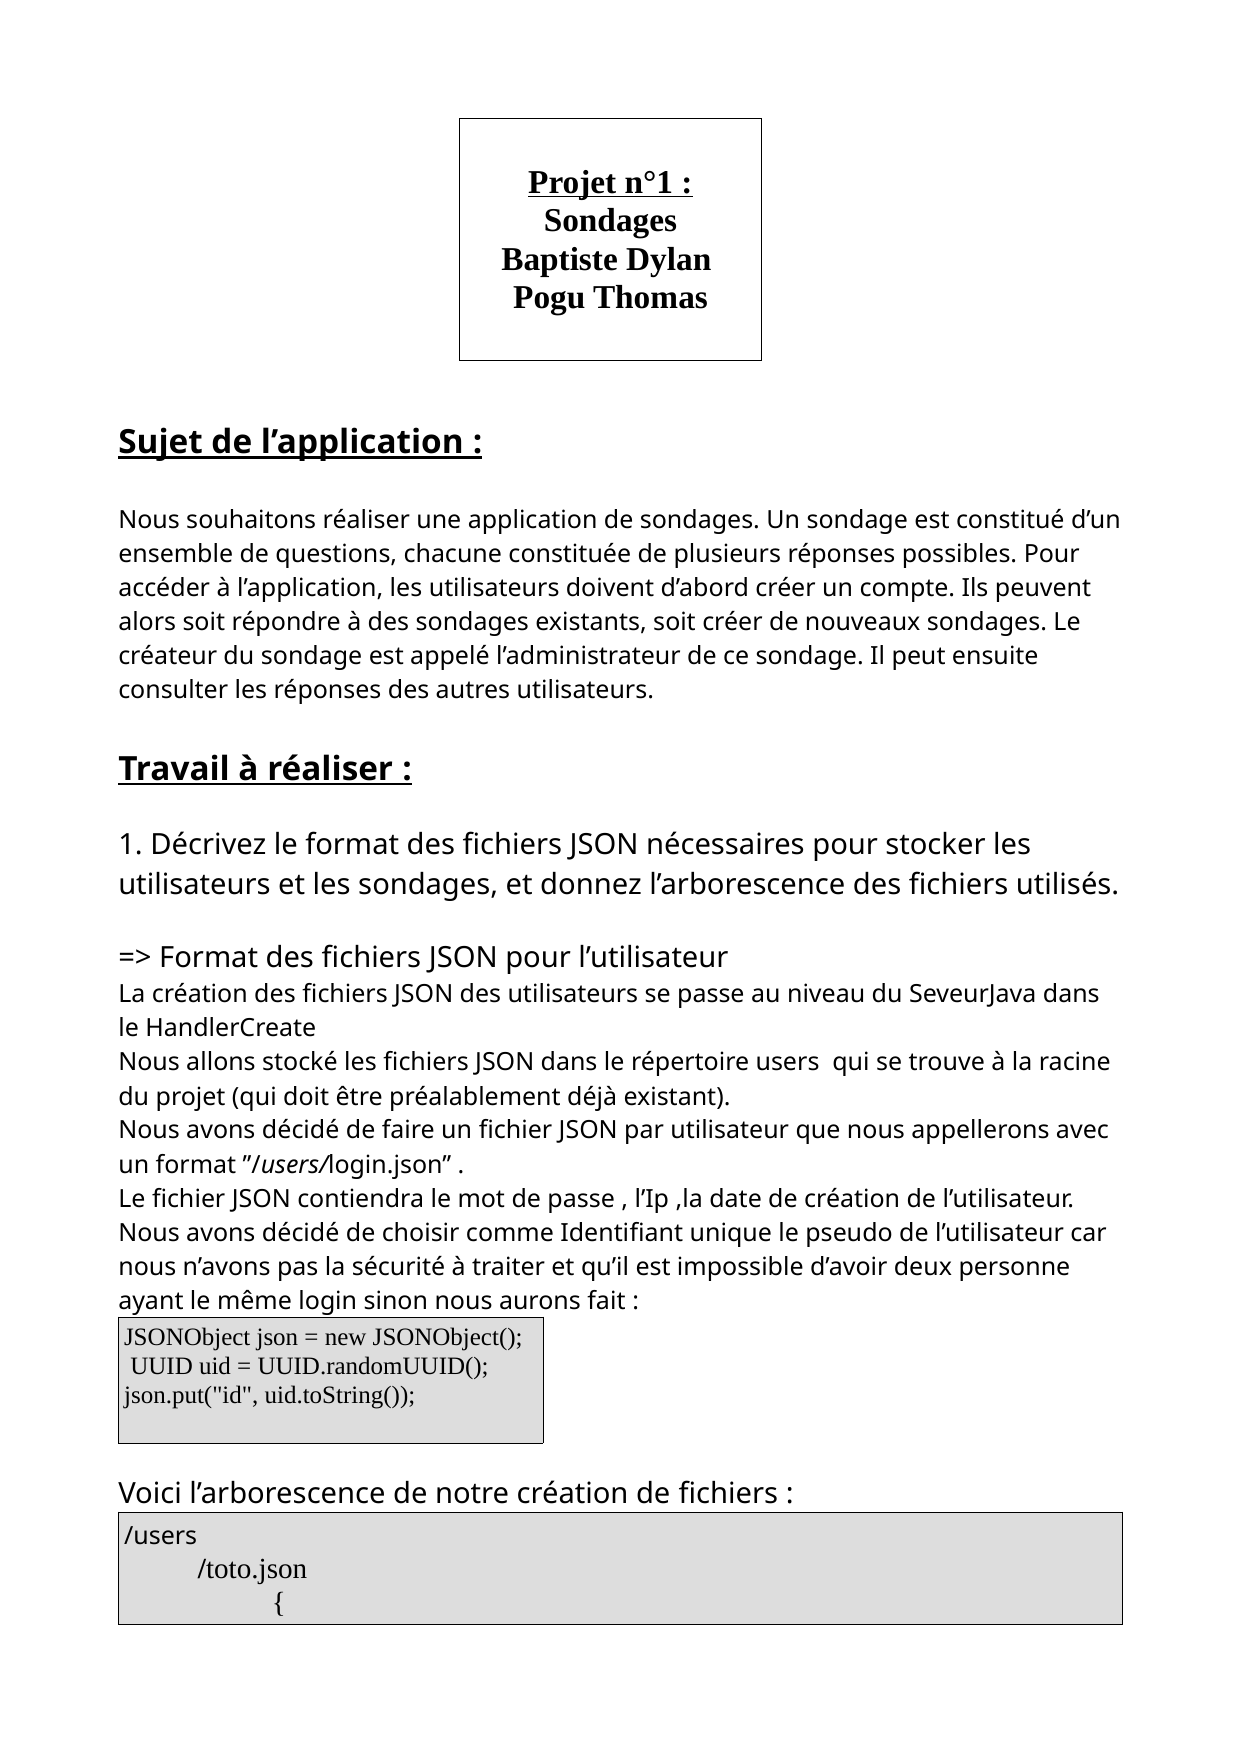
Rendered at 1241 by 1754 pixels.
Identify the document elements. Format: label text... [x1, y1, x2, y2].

text Voici l’arborescence de notre création de fichiers : [118, 1472, 1122, 1512]
table_header Projet n°1 : Sondages Baptiste Dylan Pogu Thomas [460, 119, 761, 360]
text Nous allons stocké les fichiers JSON dans le répertoire users qui se trouve à la racine du projet (qui doit être préalablement déjà existant). [118, 1044, 1122, 1112]
text Nous avons décidé de faire un fichier JSON par utilisateur que nous appellerons avec un format ’’/users/login.json’’ . [118, 1112, 1122, 1180]
text Le fichier JSON contiendra le mot de passe , l’Ip ,la date de création de l’utilisateur. [118, 1180, 1122, 1214]
text La création des fichiers JSON des utilisateurs se passe au niveau du SeveurJava dans le HandlerCreate [118, 976, 1122, 1044]
text Travail à réaliser : [118, 744, 1122, 790]
table_header /users /toto.json { [119, 1513, 1122, 1624]
text Sujet de l’application : [118, 418, 1122, 463]
table_header JSONObject json = new JSONObject(); UUID uid = UUID.randomUUID(); json.put("id", uid.toString()); [119, 1318, 543, 1443]
text 1. Décrivez le format des ﬁchiers JSON nécessaires pour stocker les utilisateurs et les sondages, et donnez l’arborescence des ﬁchiers utilisés. [118, 823, 1122, 903]
text Nous souhaitons réaliser une application de sondages. Un sondage est constitué d’un ensemble de questions, chacune constituée de plusieurs réponses possibles. Pour accéder à l’application, les utilisateurs doivent d’abord créer un compte. Ils peuvent alors soit répondre à des sondages existants, soit créer de nouveaux sondages. Le créateur du sondage est appelé l’administrateur de ce sondage. Il peut ensuite consulter les réponses des autres utilisateurs. [118, 502, 1122, 706]
text => Format des fichiers JSON pour l’utilisateur [118, 936, 1122, 976]
text Nous avons décidé de choisir comme Identifiant unique le pseudo de l’utilisateur car nous n’avons pas la sécurité à traiter et qu’il est impossible d’avoir deux personne ayant le même login sinon nous aurons fait : [118, 1214, 1122, 1317]
